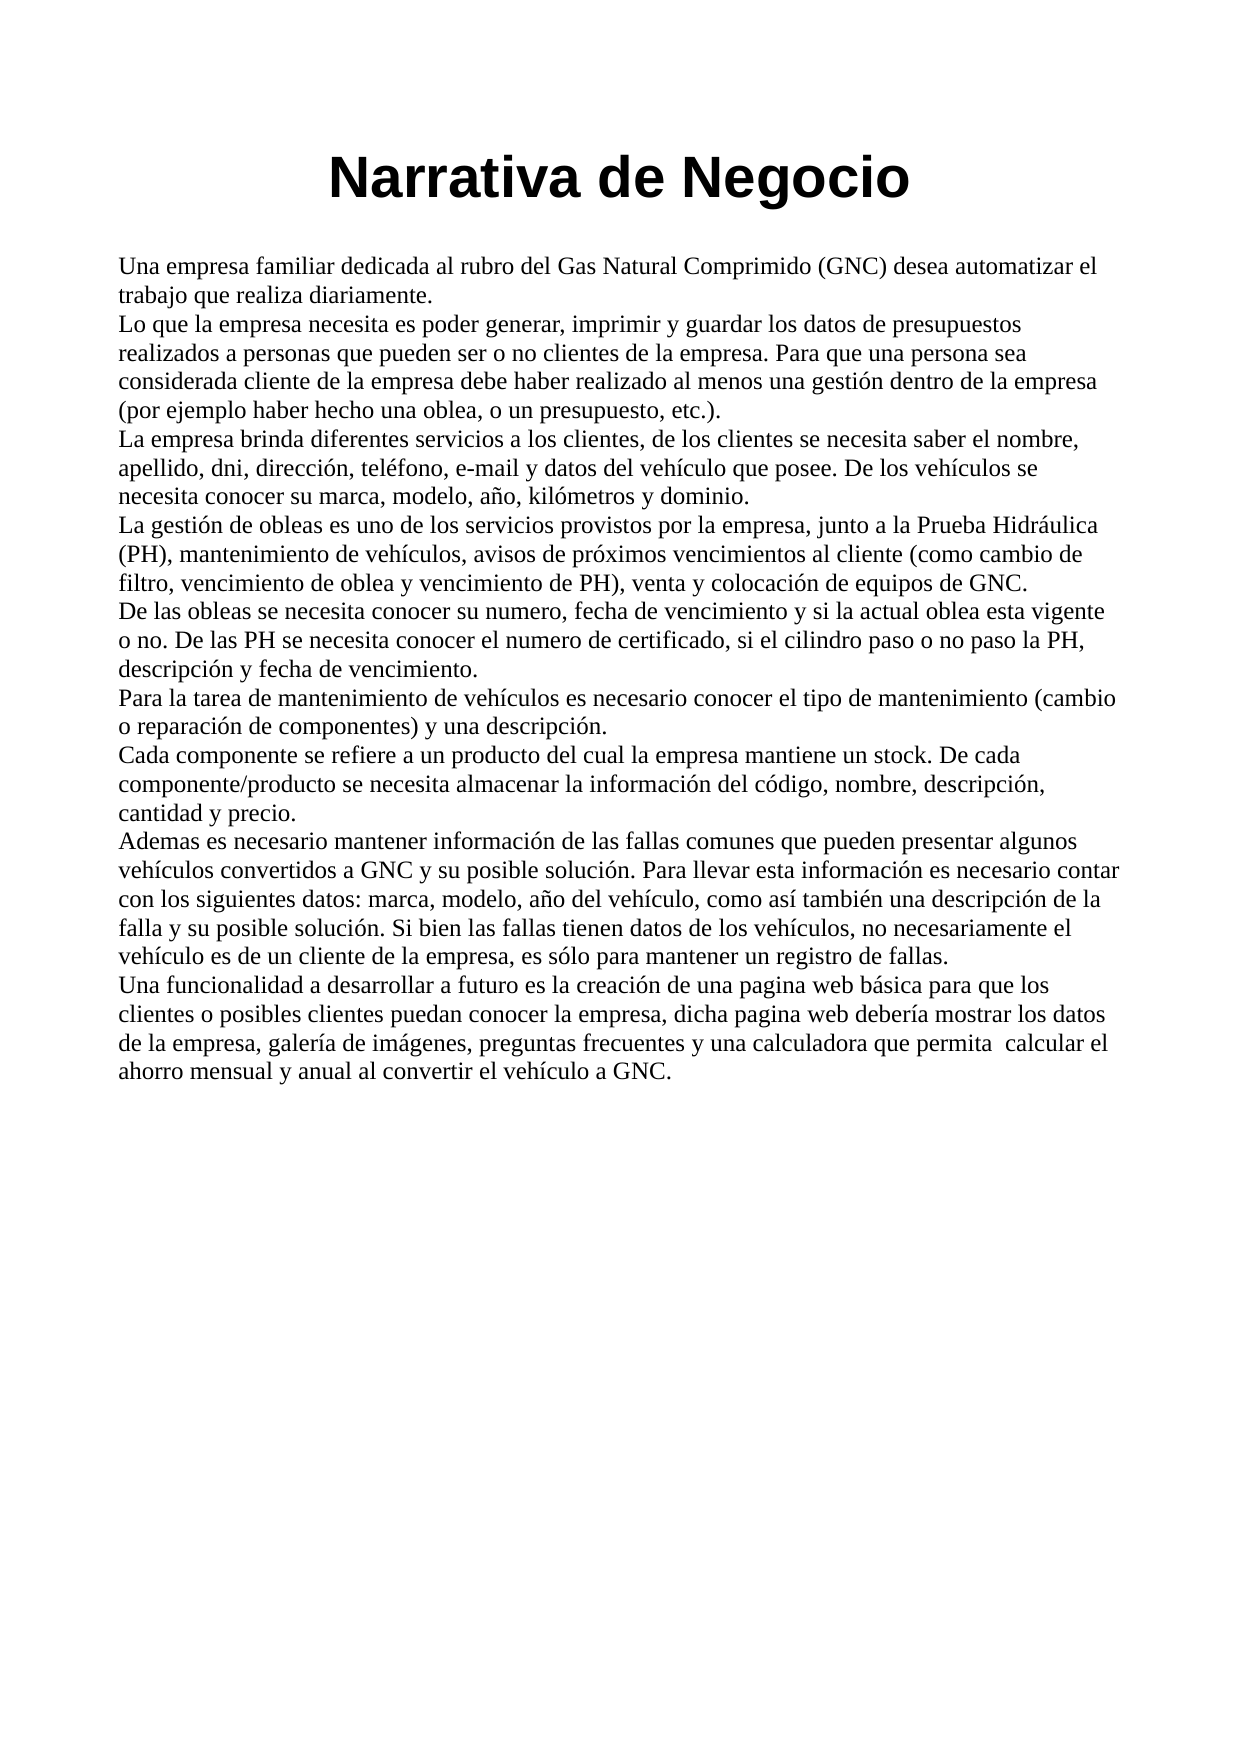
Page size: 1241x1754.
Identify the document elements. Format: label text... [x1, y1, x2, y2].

text Lo que la empresa necesita es poder generar, imprimir y guardar los datos de presupuestos realizados a personas que pueden ser o no clientes de la empresa. Para que una persona sea considerada cliente de la empresa debe haber realizado al menos una gestión dentro de la empresa (por ejemplo haber hecho una oblea, o un presupuesto, etc.). [118, 309, 1122, 424]
text Cada componente se refiere a un producto del cual la empresa mantiene un stock. De cada componente/producto se necesita almacenar la información del código, nombre, descripción, cantidad y precio. [118, 740, 1122, 826]
text La gestión de obleas es uno de los servicios provistos por la empresa, junto a la Prueba Hidráulica (PH), mantenimiento de vehículos, avisos de próximos vencimientos al cliente (como cambio de filtro, vencimiento de oblea y vencimiento de PH), venta y colocación de equipos de GNC. [118, 510, 1122, 596]
text Una funcionalidad a desarrollar a futuro es la creación de una pagina web básica para que los clientes o posibles clientes puedan conocer la empresa, dicha pagina web debería mostrar los datos de la empresa, galería de imágenes, preguntas frecuentes y una calculadora que permita calcular el ahorro mensual y anual al convertir el vehículo a GNC. [118, 970, 1122, 1085]
text Para la tarea de mantenimiento de vehículos es necesario conocer el tipo de mantenimiento (cambio o reparación de componentes) y una descripción. [118, 683, 1122, 740]
text De las obleas se necesita conocer su numero, fecha de vencimiento y si la actual oblea esta vigente o no. De las PH se necesita conocer el numero de certificado, si el cilindro paso o no paso la PH, descripción y fecha de vencimiento. [118, 596, 1122, 683]
title Narrativa de Negocio [118, 143, 1122, 210]
text La empresa brinda diferentes servicios a los clientes, de los clientes se necesita saber el nombre, apellido, dni, dirección, teléfono, e-mail y datos del vehículo que posee. De los vehículos se necesita conocer su marca, modelo, año, kilómetros y dominio. [118, 424, 1122, 510]
text Una empresa familiar dedicada al rubro del Gas Natural Comprimido (GNC) desea automatizar el trabajo que realiza diariamente. [118, 251, 1122, 309]
text Ademas es necesario mantener información de las fallas comunes que pueden presentar algunos vehículos convertidos a GNC y su posible solución. Para llevar esta información es necesario contar con los siguientes datos: marca, modelo, año del vehículo, como así también una descripción de la falla y su posible solución. Si bien las fallas tienen datos de los vehículos, no necesariamente el vehículo es de un cliente de la empresa, es sólo para mantener un registro de fallas. [118, 826, 1122, 970]
